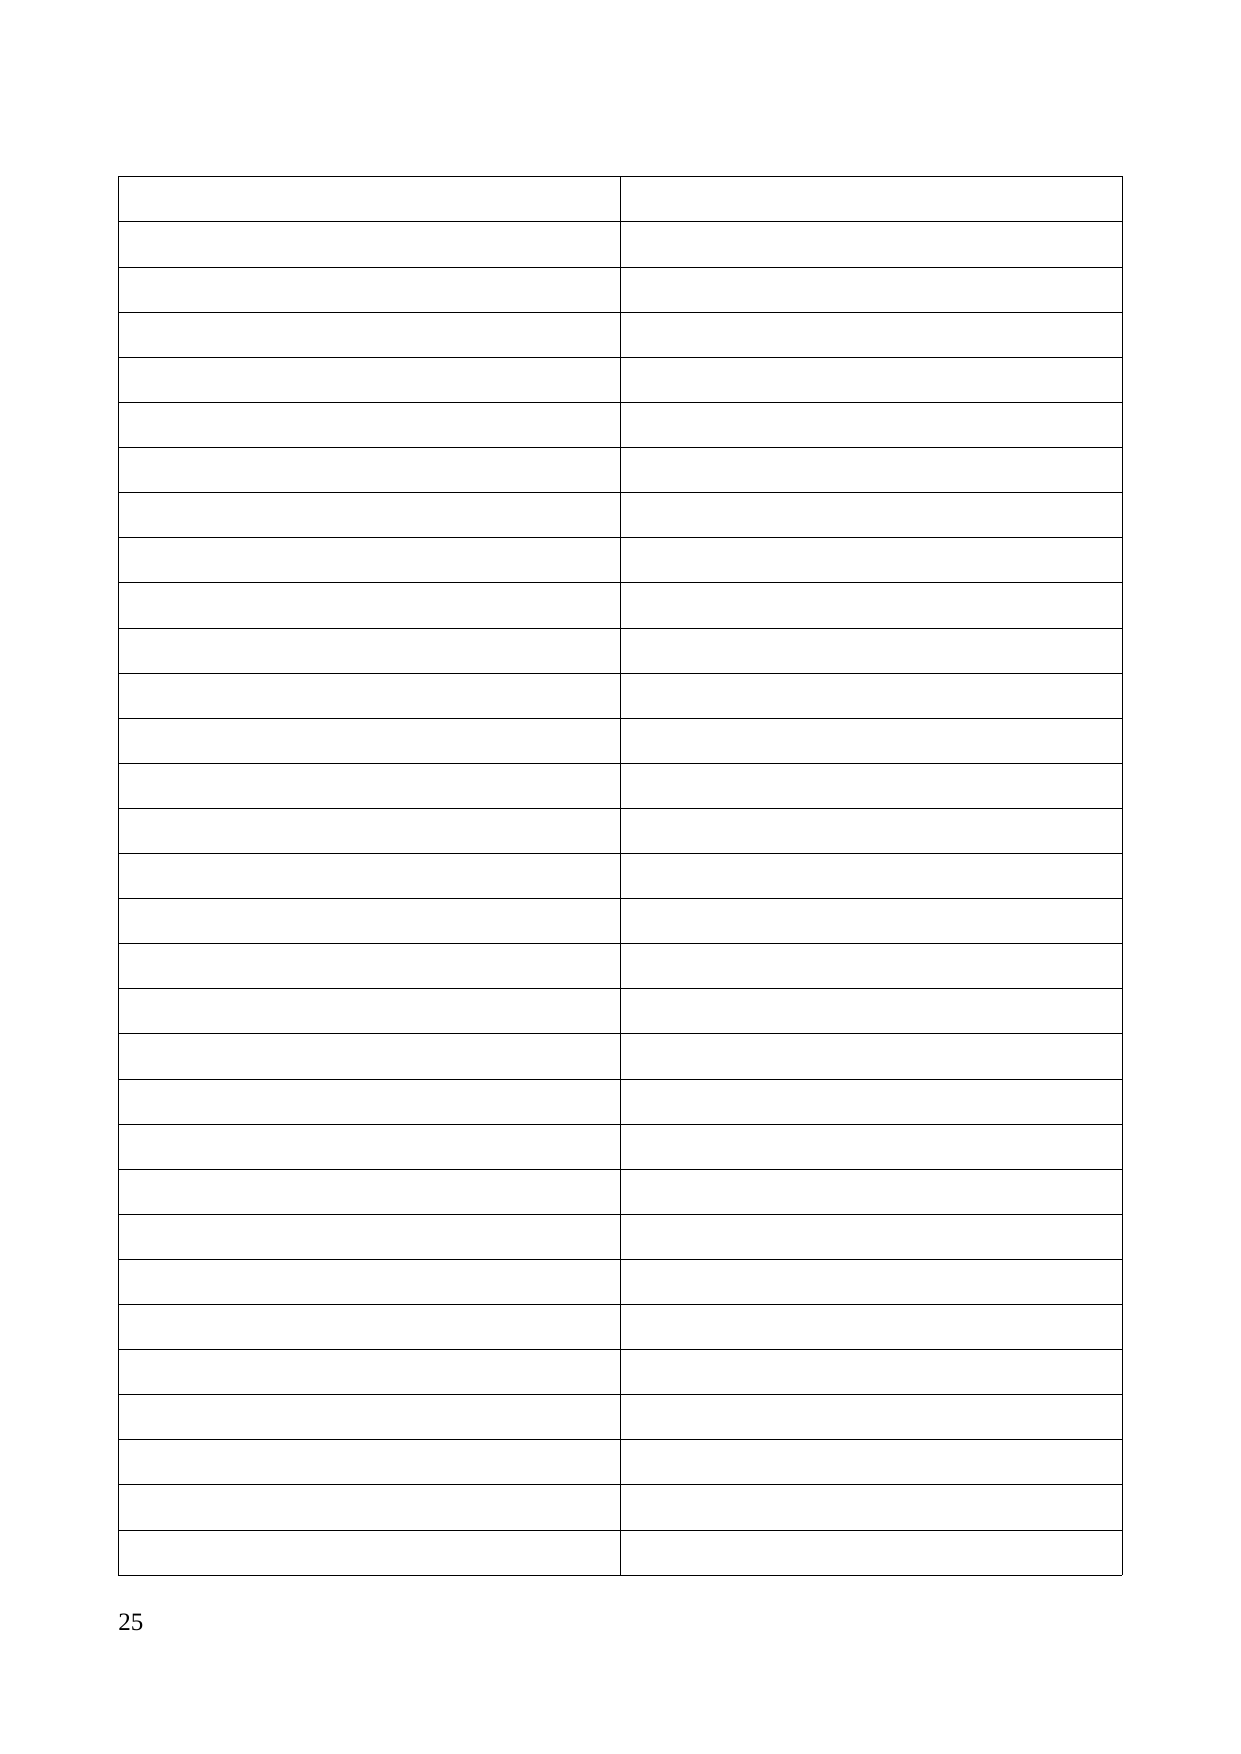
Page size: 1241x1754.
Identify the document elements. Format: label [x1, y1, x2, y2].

table_cell [621, 1260, 1122, 1304]
table_cell [621, 268, 1122, 312]
table_cell [621, 899, 1122, 943]
table_cell [621, 1350, 1122, 1394]
table_cell [621, 1215, 1122, 1259]
table_cell [621, 809, 1122, 853]
table_cell [621, 1034, 1122, 1078]
table_cell [119, 493, 620, 537]
table_cell [621, 1125, 1122, 1169]
table_cell [119, 1440, 620, 1484]
table_cell [119, 1215, 620, 1259]
table_cell [119, 944, 620, 988]
table_cell [119, 358, 620, 402]
table_cell [119, 629, 620, 672]
table_cell [621, 1305, 1122, 1349]
table_cell [621, 358, 1122, 402]
table_cell [119, 268, 620, 312]
table_cell [119, 222, 620, 267]
table_cell [119, 1531, 620, 1574]
table_cell [119, 764, 620, 808]
table_cell [621, 719, 1122, 763]
table_cell [621, 583, 1122, 627]
table_cell [119, 583, 620, 627]
table_cell [621, 448, 1122, 492]
table_cell [119, 1080, 620, 1123]
table_cell [119, 313, 620, 357]
table_cell [119, 989, 620, 1033]
table_cell [621, 854, 1122, 898]
table_cell [621, 538, 1122, 582]
table_cell [621, 629, 1122, 672]
table_cell [119, 809, 620, 853]
table_cell [119, 1260, 620, 1304]
table_cell [621, 403, 1122, 447]
table_cell [119, 1125, 620, 1169]
table_cell [621, 222, 1122, 267]
table_cell [621, 1170, 1122, 1214]
table_cell [621, 1485, 1122, 1529]
table_cell [119, 1170, 620, 1214]
table_cell [621, 493, 1122, 537]
table_cell [119, 899, 620, 943]
table_cell [621, 764, 1122, 808]
table_cell [621, 1080, 1122, 1123]
table_cell [119, 1395, 620, 1439]
table_cell [119, 403, 620, 447]
table_cell [621, 177, 1122, 221]
table_cell [621, 313, 1122, 357]
table_cell [119, 1034, 620, 1078]
table_cell [119, 719, 620, 763]
table_cell [119, 538, 620, 582]
table_cell [119, 854, 620, 898]
table_cell [621, 944, 1122, 988]
table_cell [119, 674, 620, 718]
table_cell [621, 1395, 1122, 1439]
table_cell [621, 1531, 1122, 1574]
table_cell [621, 989, 1122, 1033]
table_cell [119, 1305, 620, 1349]
table_cell [119, 448, 620, 492]
table_cell [119, 1485, 620, 1529]
table_cell [119, 177, 620, 221]
table_cell [621, 1440, 1122, 1484]
table_cell [621, 674, 1122, 718]
table_cell [119, 1350, 620, 1394]
